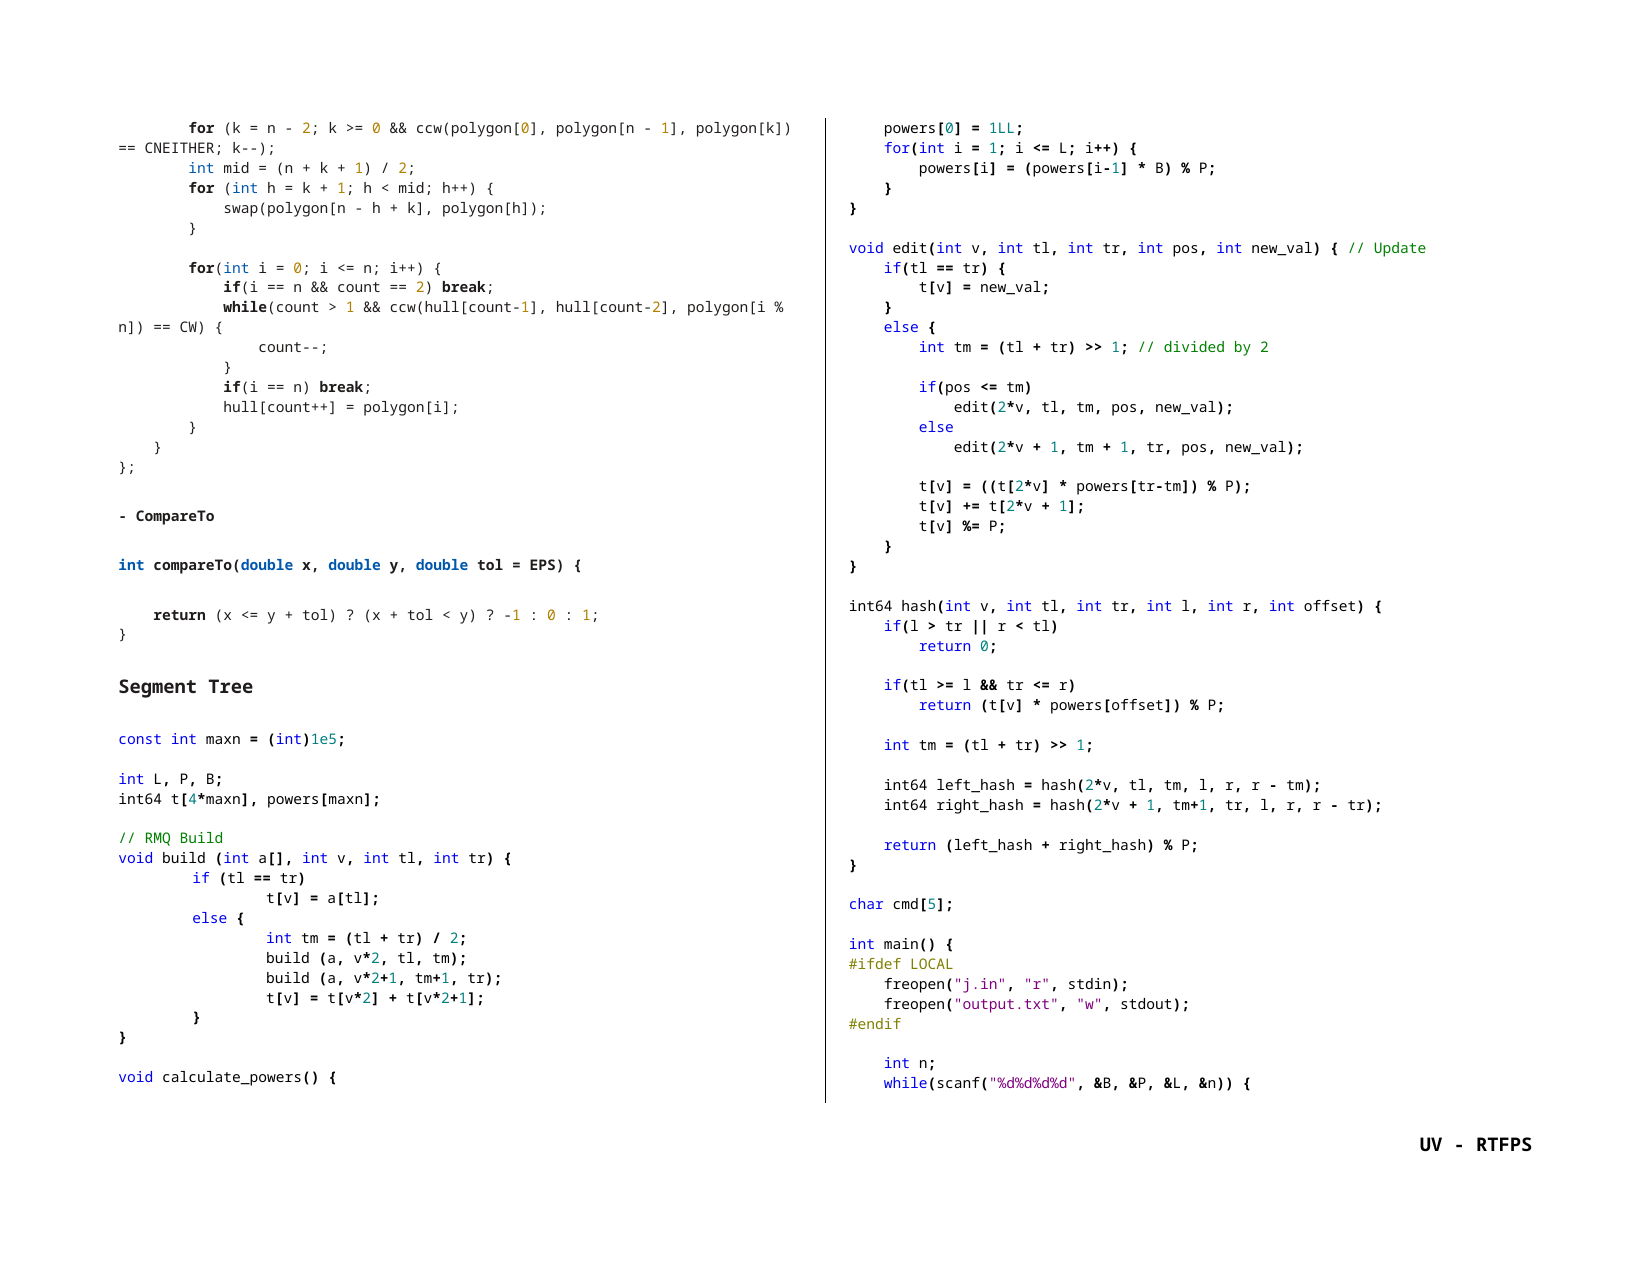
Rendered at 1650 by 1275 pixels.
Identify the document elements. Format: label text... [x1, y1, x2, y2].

text if(pos <= tm) [849, 377, 1532, 397]
text int compareTo(double x, double y, double tol = EPS) { [118, 555, 801, 575]
text if(l > tr || r < tl) [849, 616, 1532, 635]
text return 0; [849, 635, 1532, 655]
text if(tl >= l && tr <= r) [849, 675, 1532, 695]
text } [118, 1027, 801, 1047]
text int L, P, B; [118, 768, 801, 788]
text Segment Tree [118, 674, 801, 699]
text int tm = (tl + tr) >> 1; // divided by 2 [849, 337, 1532, 357]
text const int maxn = (int)1e5; [118, 729, 801, 749]
text count--; [118, 337, 801, 357]
text #ifdef LOCAL [849, 954, 1532, 974]
text else [849, 417, 1532, 436]
text int main() { [849, 934, 1532, 954]
text build (a, v*2, tl, tm); [118, 948, 801, 967]
text return (left_hash + right_hash) % P; [849, 834, 1532, 854]
text t[v] += t[2*v + 1]; [849, 496, 1532, 516]
text for (int h = k + 1; h < mid; h++) { [118, 178, 801, 198]
text } [849, 178, 1532, 198]
text }; [118, 456, 801, 476]
text freopen("output.txt", "w", stdout); [849, 993, 1532, 1013]
text else { [849, 317, 1532, 337]
text } [118, 436, 801, 456]
text int n; [849, 1053, 1532, 1073]
text void edit(int v, int tl, int tr, int pos, int new_val) { // Update [849, 237, 1532, 257]
text char cmd[5]; [849, 894, 1532, 914]
text for(int i = 1; i <= L; i++) { [849, 138, 1532, 158]
text for(int i = 0; i <= n; i++) { [118, 257, 801, 277]
text else { [118, 908, 801, 928]
text while(count > 1 && ccw(hull[count-1], hull[count-2], polygon[i % n]) == CW) { [118, 297, 801, 337]
text powers[0] = 1LL; [849, 118, 1532, 138]
text int tm = (tl + tr) >> 1; [849, 735, 1532, 755]
text } [118, 357, 801, 377]
text } [118, 218, 801, 237]
text #endif [849, 1013, 1532, 1033]
text int mid = (n + k + 1) / 2; [118, 158, 801, 178]
text edit(2*v + 1, tm + 1, tr, pos, new_val); [849, 436, 1532, 456]
text - CompareTo [118, 506, 801, 526]
text return (t[v] * powers[offset]) % P; [849, 695, 1532, 715]
text t[v] = t[v*2] + t[v*2+1]; [118, 987, 801, 1007]
text if(tl == tr) { [849, 257, 1532, 277]
text } [849, 297, 1532, 317]
text if(i == n) break; [118, 377, 801, 397]
text if (tl == tr) [118, 868, 801, 888]
text for (k = n - 2; k >= 0 && ccw(polygon[0], polygon[n - 1], polygon[k]) == CNEITHER; k--); [118, 118, 801, 158]
text while(scanf("%d%d%d%d", &B, &P, &L, &n)) { [849, 1073, 1532, 1093]
text void calculate_powers() { [118, 1067, 801, 1087]
text } [849, 556, 1532, 576]
text // RMQ Build [118, 828, 801, 848]
text int64 right_hash = hash(2*v + 1, tm+1, tr, l, r, r - tr); [849, 794, 1532, 814]
text powers[i] = (powers[i-1] * B) % P; [849, 158, 1532, 178]
text } [118, 624, 801, 644]
text } [849, 854, 1532, 874]
text build (a, v*2+1, tm+1, tr); [118, 967, 801, 987]
text } [849, 198, 1532, 218]
text hull[count++] = polygon[i]; [118, 397, 801, 417]
text int64 left_hash = hash(2*v, tl, tm, l, r, r - tm); [849, 775, 1532, 794]
text t[v] %= P; [849, 516, 1532, 536]
text } [118, 417, 801, 436]
text int tm = (tl + tr) / 2; [118, 928, 801, 948]
text } [849, 536, 1532, 556]
text return (x <= y + tol) ? (x + tol < y) ? -1 : 0 : 1; [118, 604, 801, 624]
text int64 t[4*maxn], powers[maxn]; [118, 788, 801, 808]
text t[v] = a[tl]; [118, 888, 801, 908]
text int64 hash(int v, int tl, int tr, int l, int r, int offset) { [849, 596, 1532, 616]
text t[v] = ((t[2*v] * powers[tr-tm]) % P); [849, 476, 1532, 496]
text void build (int a[], int v, int tl, int tr) { [118, 848, 801, 868]
text } [118, 1007, 801, 1027]
text edit(2*v, tl, tm, pos, new_val); [849, 397, 1532, 417]
text swap(polygon[n - h + k], polygon[h]); [118, 198, 801, 218]
text if(i == n && count == 2) break; [118, 277, 801, 297]
text t[v] = new_val; [849, 277, 1532, 297]
text freopen("j.in", "r", stdin); [849, 974, 1532, 993]
